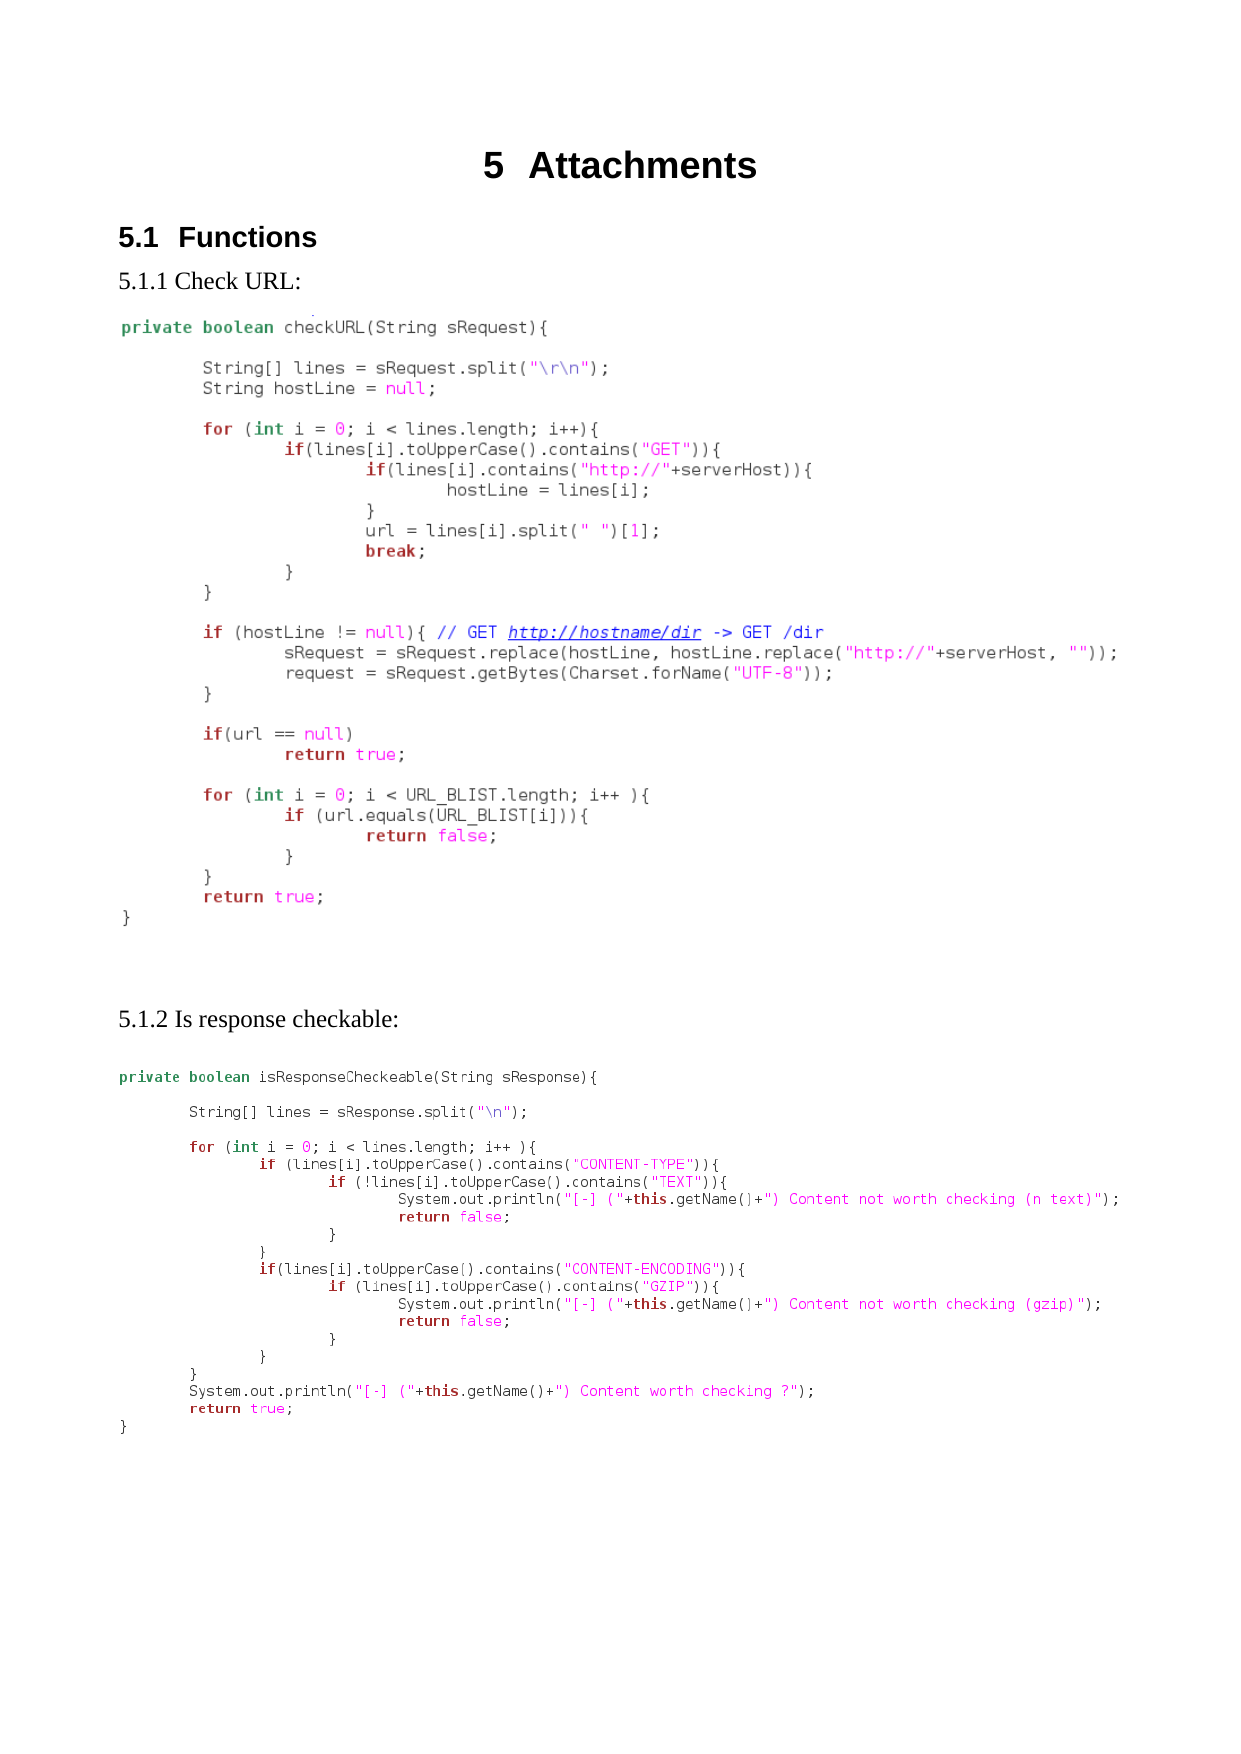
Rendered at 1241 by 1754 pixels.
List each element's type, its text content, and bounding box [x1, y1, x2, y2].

text 5.1.1 Check URL: [118, 266, 1122, 295]
picture [118, 315, 1123, 934]
picture [118, 1067, 1123, 1438]
text 5.1.2 Is response checkable: [118, 1004, 1122, 1032]
subtitle Attachments [118, 143, 1122, 187]
subtitle Functions [118, 220, 1122, 254]
